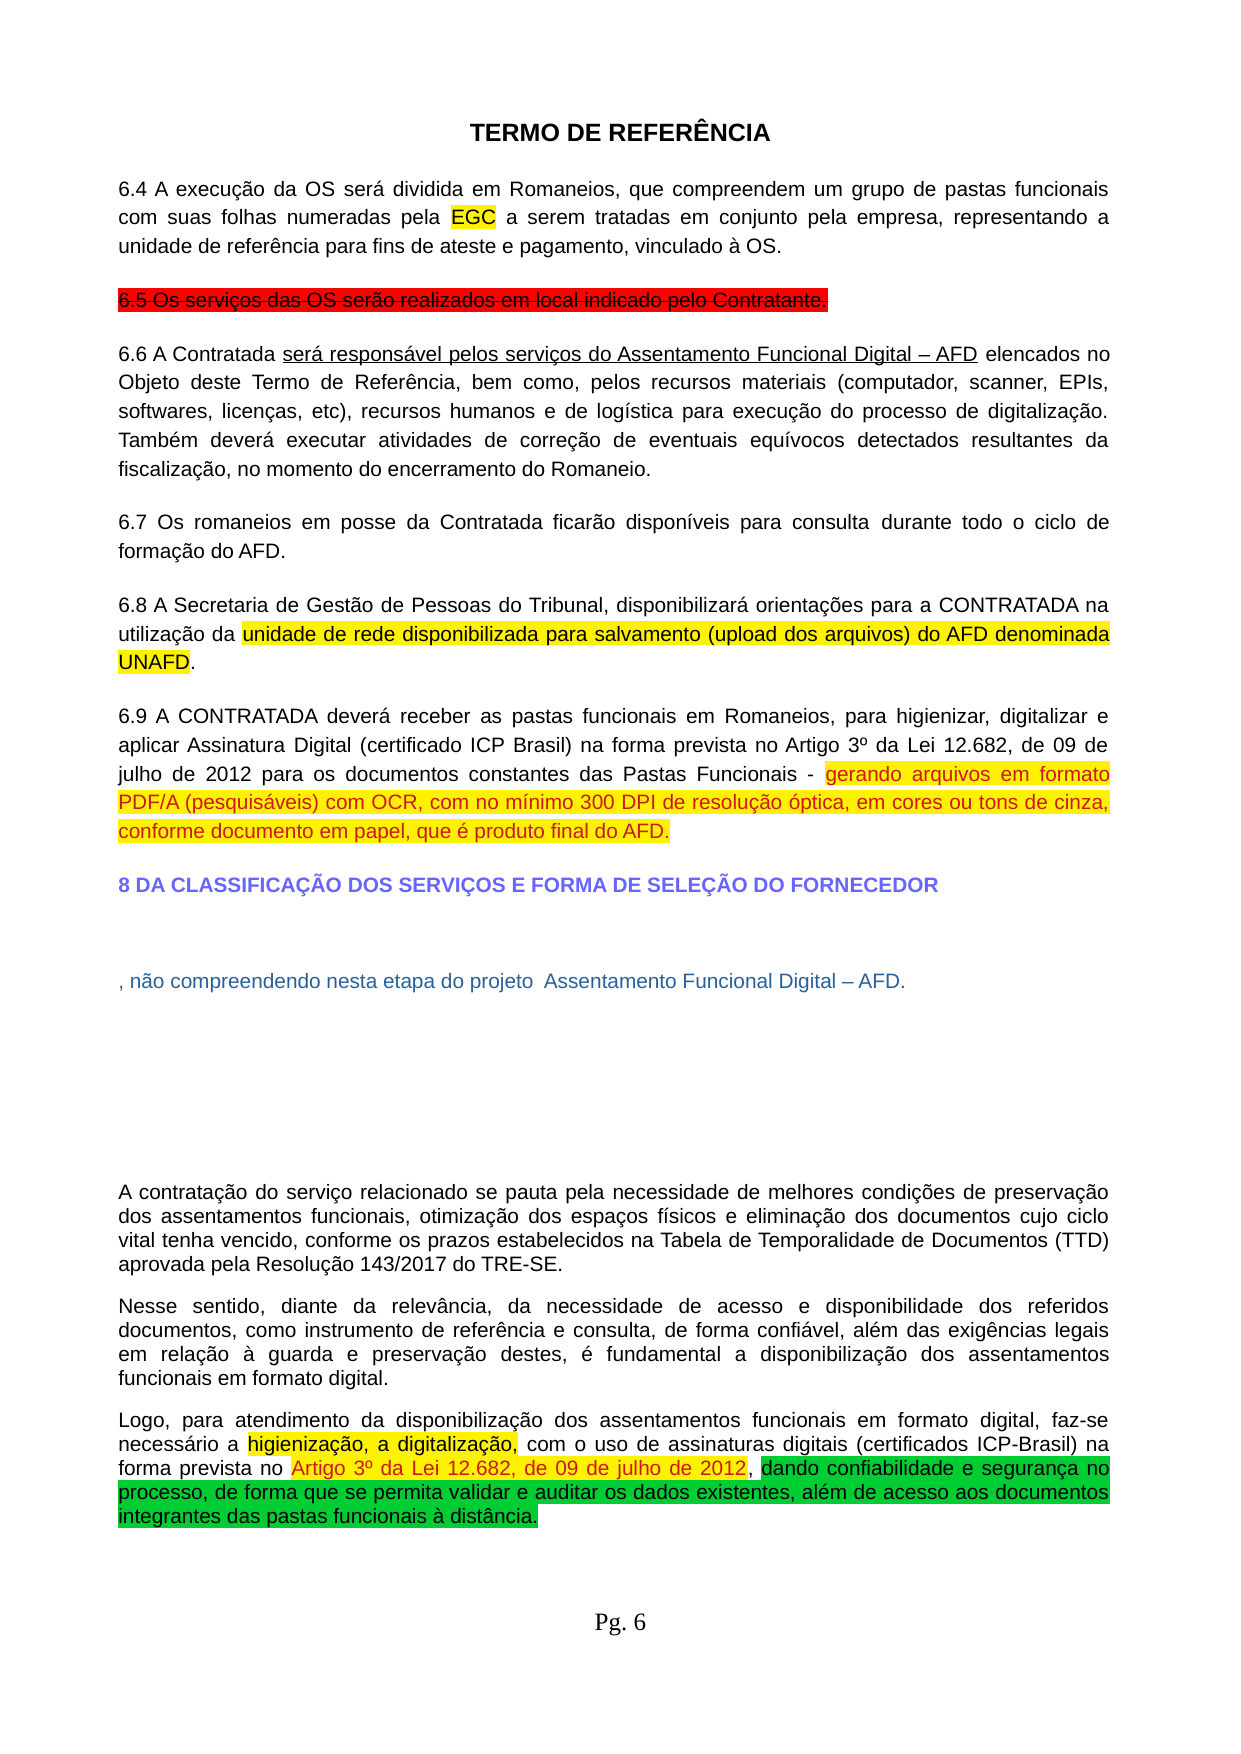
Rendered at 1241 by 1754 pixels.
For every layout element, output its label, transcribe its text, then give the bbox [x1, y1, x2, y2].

text 6.7 Os romaneios em posse da Contratada ficarão disponíveis para consulta durante todo o ciclo de formação do AFD. [118, 510, 1110, 563]
text Nesse sentido, diante da relevância, da necessidade de acesso e disponibilidade dos referidos documentos, como instrumento de referência e consulta, de forma confiável, além das exigências legais em relação à guarda e preservação destes, é fundamental a disponibilização dos assentamentos funcionais em formato digital. [118, 1294, 1110, 1390]
text 6.4 A execução da OS será dividida em Romaneios, que compreendem um grupo de pastas funcionais com suas folhas numeradas pela EGC a serem tratadas em conjunto pela empresa, representando a unidade de referência para fins de ateste e pagamento, vinculado à OS. [118, 176, 1110, 258]
text , não compreendendo nesta etapa do projeto Assentamento Funcional Digital – AFD. [118, 968, 1110, 992]
text A contratação do serviço relacionado se pauta pela necessidade de melhores condições de preservação dos assentamentos funcionais, otimização dos espaços físicos e eliminação dos documentos cujo ciclo vital tenha vencido, conforme os prazos estabelecidos na Tabela de Temporalidade de Documentos (TTD) aprovada pela Resolução 143/2017 do TRE-SE. [118, 1180, 1110, 1276]
text 8 DA CLASSIFICAÇÃO DOS SERVIÇOS E FORMA DE SELEÇÃO DO FORNECEDOR [118, 873, 1110, 897]
text 6.8 A Secretaria de Gestão de Pessoas do Tribunal, disponibilizará orientações para a CONTRATADA na utilização da unidade de rede disponibilizada para salvamento (upload dos arquivos) do AFD denominada UNAFD. [118, 593, 1110, 674]
text Logo, para atendimento da disponibilização dos assentamentos funcionais em formato digital, faz-se necessário a higienização, a digitalização, com o uso de assinaturas digitais (certificados ICP-Brasil) na forma prevista no Artigo 3º da Lei 12.682, de 09 de julho de 2012, dando confiabilidade e segurança no processo, de forma que se permita validar e auditar os dados existentes, além de acesso aos documentos integrantes das pastas funcionais à distância. [118, 1408, 1110, 1528]
text 6.9 A CONTRATADA deverá receber as pastas funcionais em Romaneios, para higienizar, digitalizar e aplicar Assinatura Digital (certificado ICP Brasil) na forma prevista no Artigo 3º da Lei 12.682, de 09 de julho de 2012 para os documentos constantes das Pastas Funcionais - gerando arquivos em formato PDF/A (pesquisáveis) com OCR, com no mínimo 300 DPI de resolução óptica, em cores ou tons de cinza, conforme documento em papel, que é produto final do AFD. [118, 704, 1110, 843]
text 6.5 Os serviços das OS serão realizados em local indicado pelo Contratante. [118, 288, 1110, 312]
text 6.6 A Contratada será responsável pelos serviços do Assentamento Funcional Digital – AFD elencados no Objeto deste Termo de Referência, bem como, pelos recursos materiais (computador, scanner, EPIs, softwares, licenças, etc), recursos humanos e de logística para execução do processo de digitalização. Também deverá executar atividades de correção de eventuais equívocos detectados resultantes da fiscalização, no momento do encerramento do Romaneio. [118, 341, 1110, 480]
